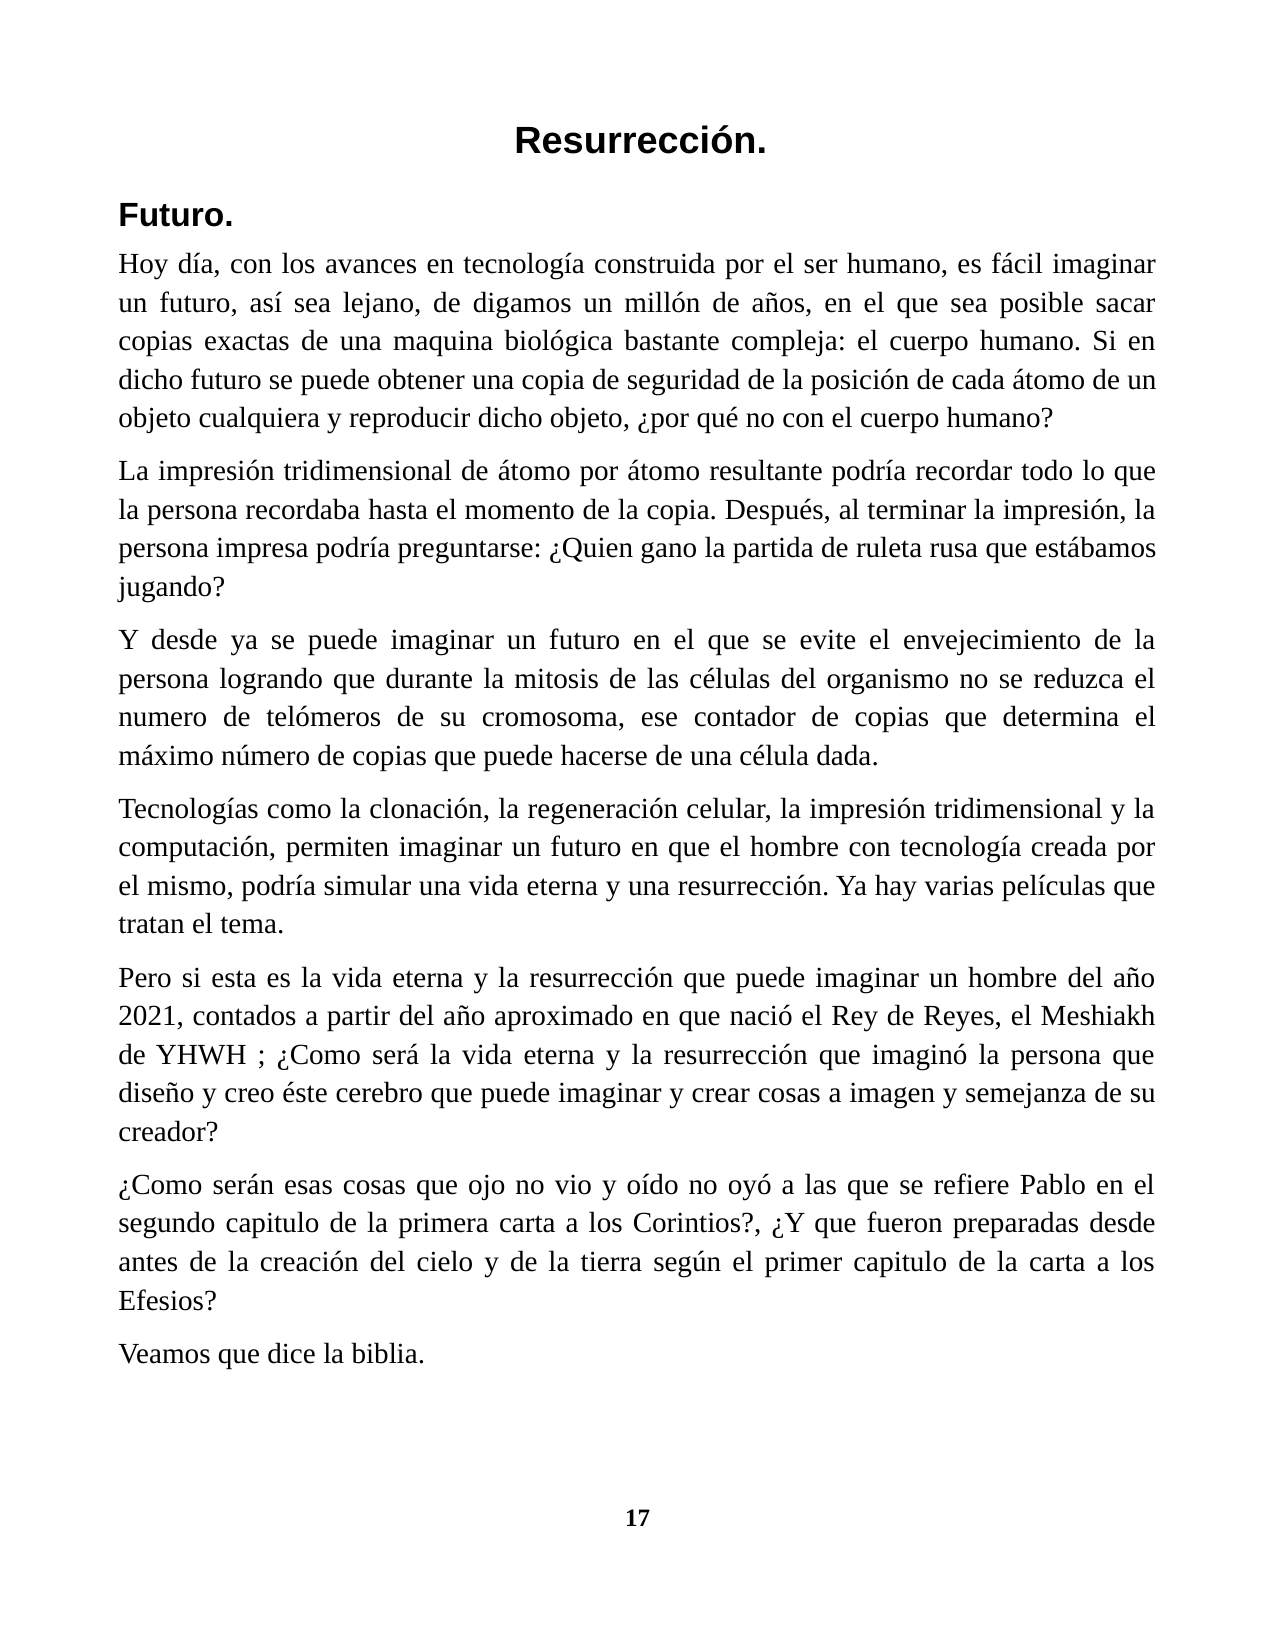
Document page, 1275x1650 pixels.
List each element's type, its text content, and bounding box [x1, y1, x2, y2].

text La impresión tridimensional de átomo por átomo resultante podría recordar todo lo que la persona recordaba hasta el momento de la copia. Después, al terminar la impresión, la persona impresa podría preguntarse: ¿Quien gano la partida de ruleta rusa que estábamos jugando? [118, 453, 1157, 603]
text Hoy día, con los avances en tecnología construida por el ser humano, es fácil imaginar un futuro, así sea lejano, de digamos un millón de años, en el que sea posible sacar copias exactas de una maquina biológica bastante compleja: el cuerpo humano. Si en dicho futuro se puede obtener una copia de seguridad de la posición de cada átomo de un objeto cualquiera y reproducir dicho objeto, ¿por qué no con el cuerpo humano? [118, 246, 1157, 434]
text ¿Como serán esas cosas que ojo no vio y oído no oyó a las que se refiere Pablo en el segundo capitulo de la primera carta a los Corintios?, ¿Y que fueron preparadas desde antes de la creación del cielo y de la tierra según el primer capitulo de la carta a los Efesios? [118, 1167, 1157, 1316]
text Y desde ya se puede imaginar un futuro en el que se evite el envejecimiento de la persona logrando que durante la mitosis de las células del organismo no se reduzca el numero de telómeros de su cromosoma, ese contador de copias que determina el máximo número de copias que puede hacerse de una célula dada. [118, 622, 1157, 771]
subtitle Resurrección. [124, 118, 1157, 162]
subtitle Futuro. [118, 195, 1157, 234]
text Pero si esta es la vida eterna y la resurrección que puede imaginar un hombre del año 2021, contados a partir del año aproximado en que nació el Rey de Reyes, el Meshiakh de YHWH ; ¿Como será la vida eterna y la resurrección que imaginó la persona que diseño y creo éste cerebro que puede imaginar y crear cosas a imagen y semejanza de su creador? [118, 960, 1157, 1147]
text Veamos que dice la biblia. [118, 1336, 1157, 1369]
text Tecnologías como la clonación, la regeneración celular, la impresión tridimensional y la computación, permiten imaginar un futuro en que el hombre con tecnología creada por el mismo, podría simular una vida eterna y una resurrección. Ya hay varias películas que tratan el tema. [118, 791, 1157, 940]
